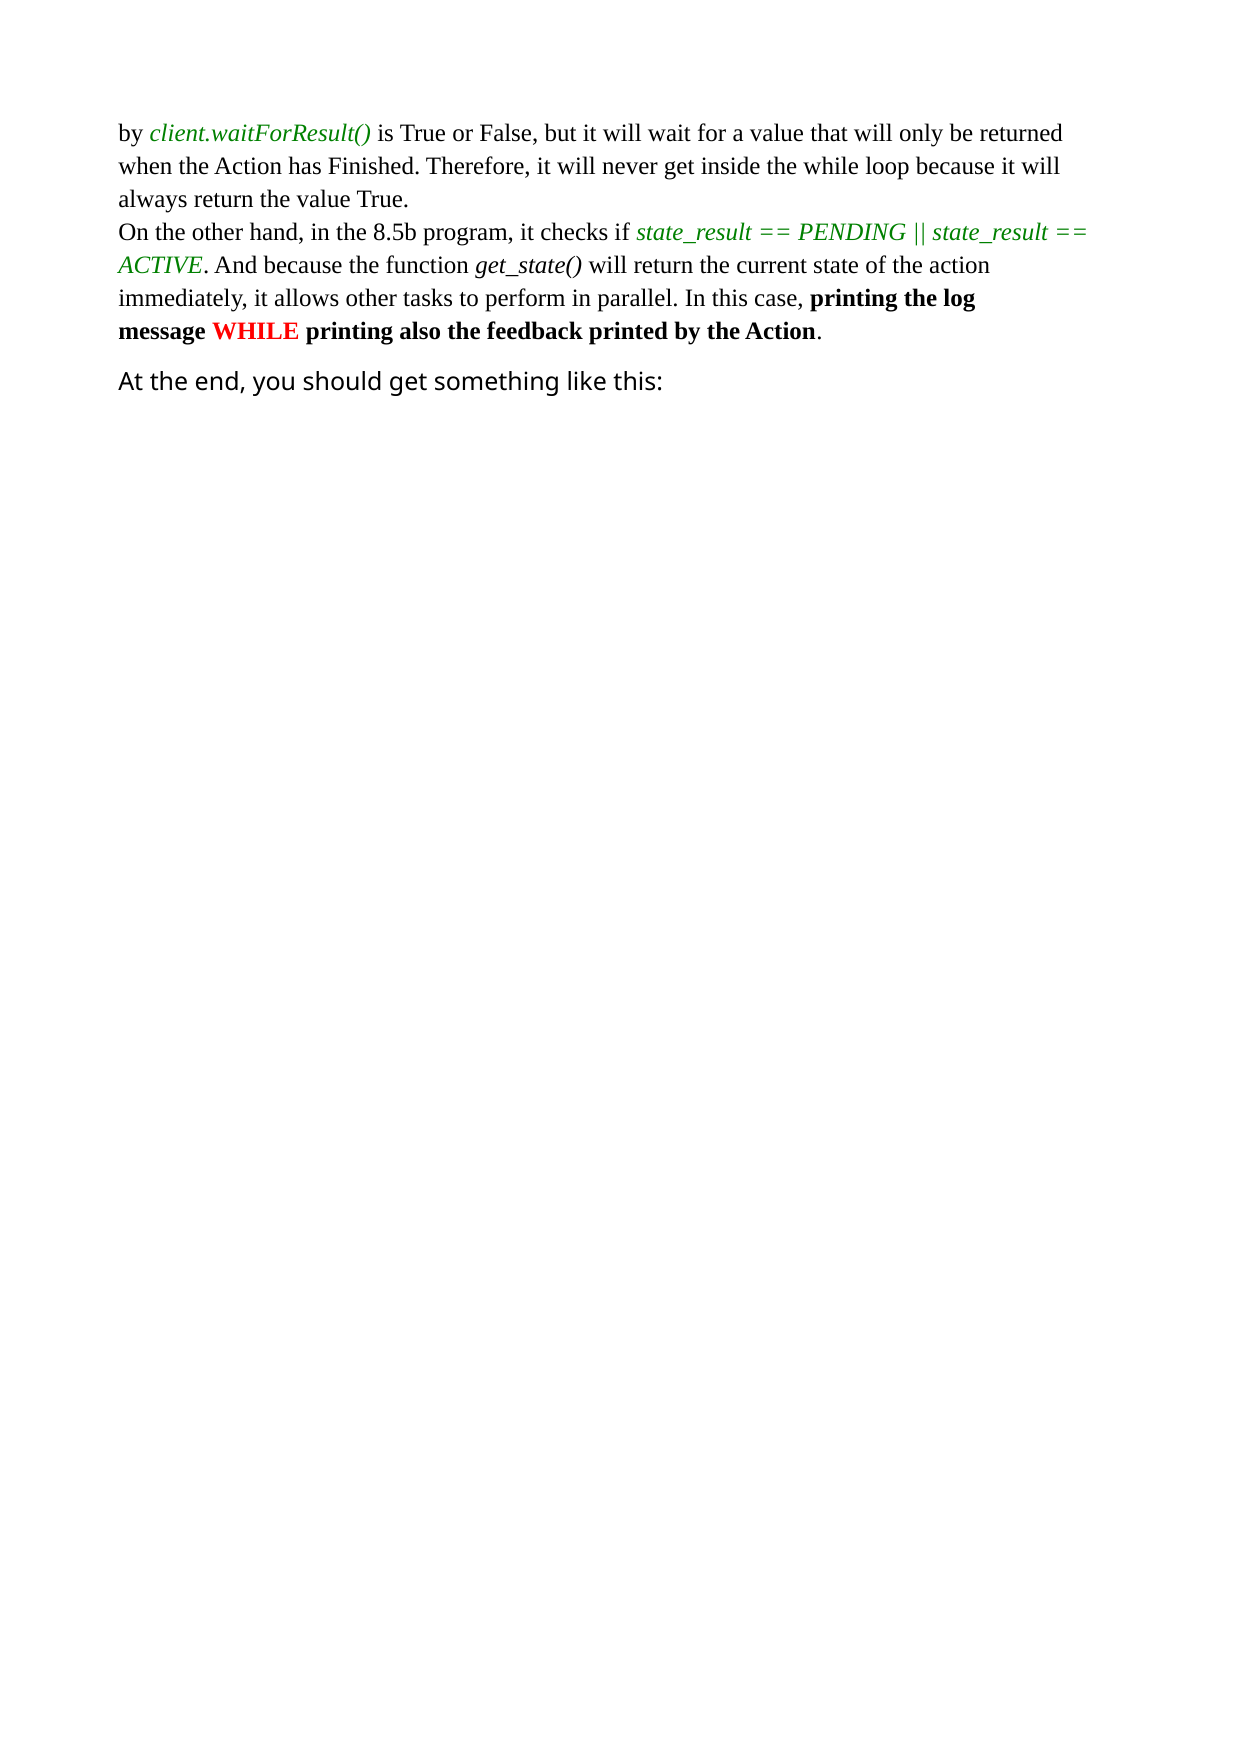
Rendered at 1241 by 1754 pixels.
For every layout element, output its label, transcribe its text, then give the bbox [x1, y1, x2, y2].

text by client.waitForResult() is True or False, but it will wait for a value that will only be returned when the Action has Finished. Therefore, it will never get inside the while loop because it will always return the value True. On the other hand, in the 8.5b program, it checks if state_result == PENDING || state_result == ACTIVE. And because the function get_state() will return the current state of the action immediately, it allows other tasks to perform in parallel. In this case, printing the log message WHILE printing also the feedback printed by the Action. [118, 118, 1122, 345]
text At the end, you should get something like this: [118, 364, 1122, 398]
